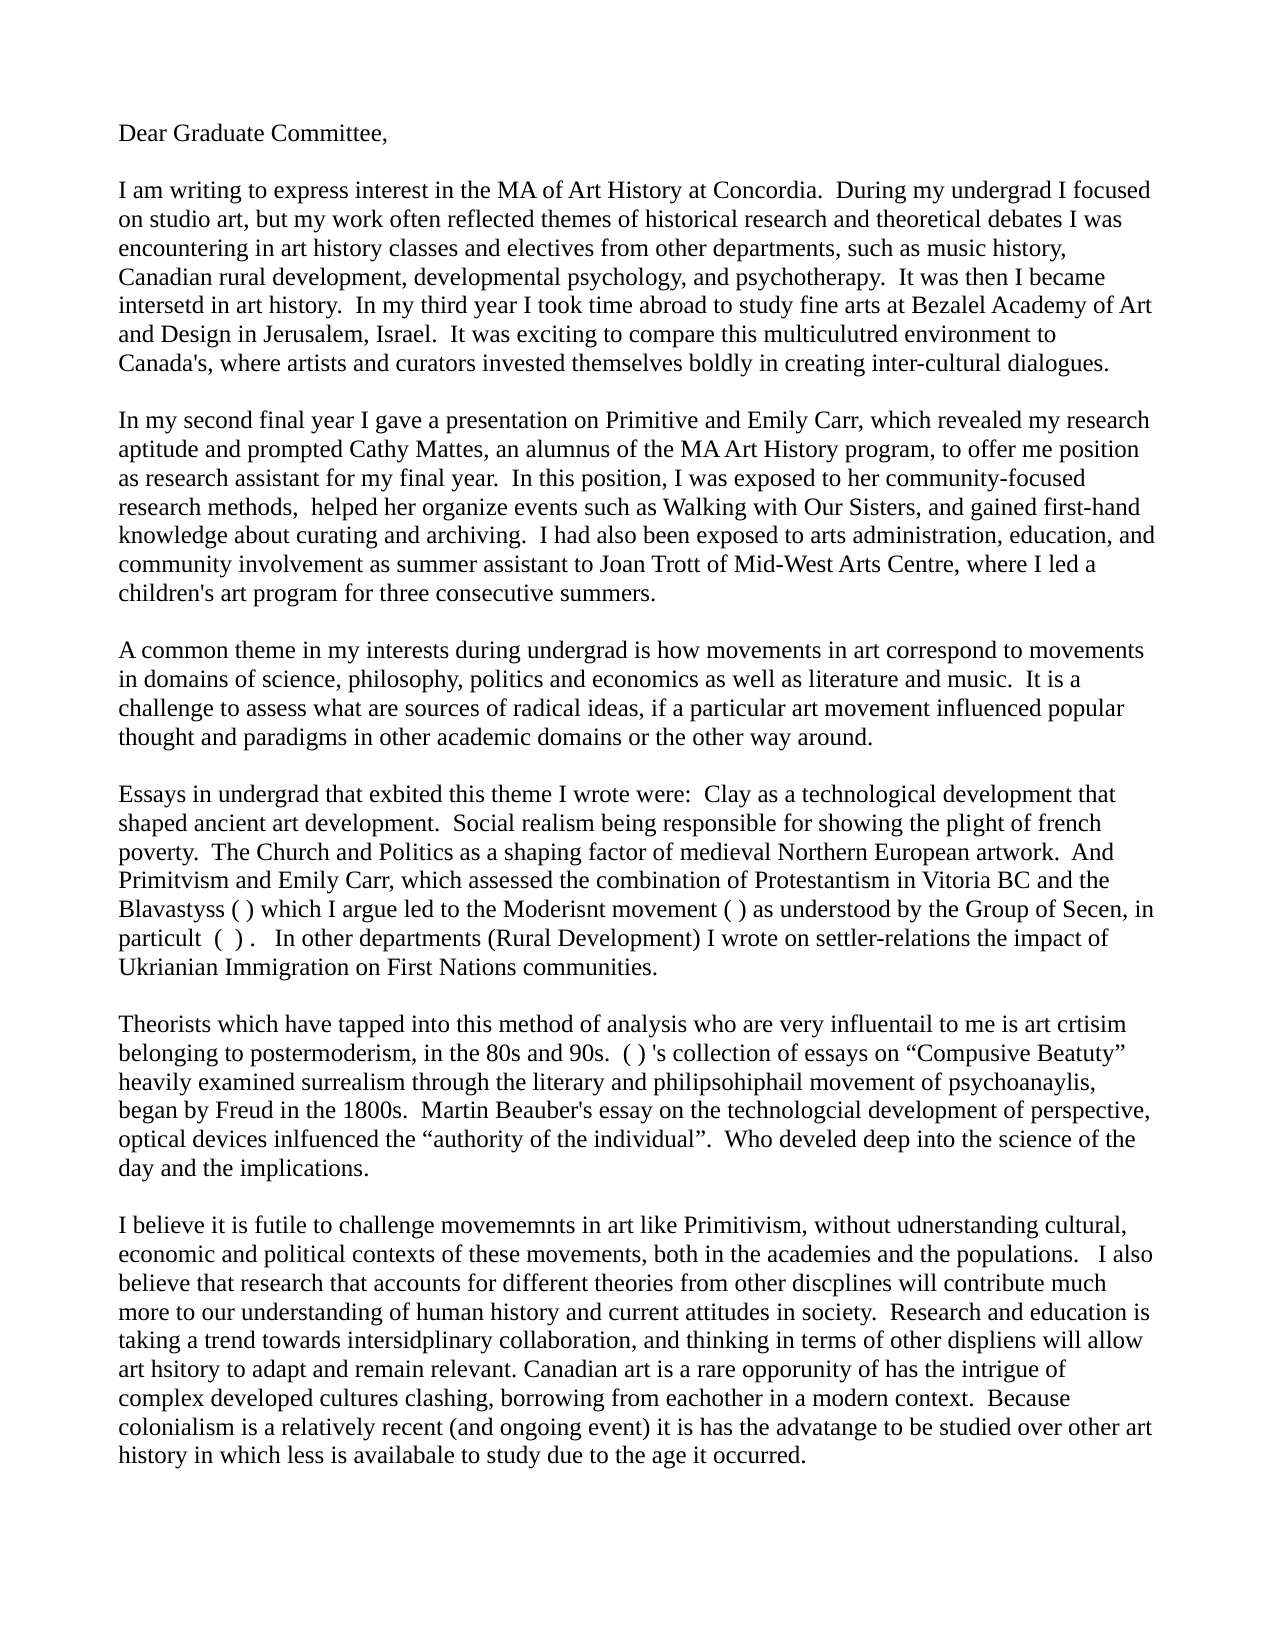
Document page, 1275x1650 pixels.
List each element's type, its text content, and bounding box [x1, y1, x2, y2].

text Essays in undergrad that exbited this theme I wrote were: Clay as a technological development that shaped ancient art development. Social realism being responsible for showing the plight of french poverty. The Church and Politics as a shaping factor of medieval Northern European artwork. And Primitvism and Emily Carr, which assessed the combination of Protestantism in Vitoria BC and the Blavastyss ( ) which I argue led to the Moderisnt movement ( ) as understood by the Group of Secen, in particult ( ) . In other departments (Rural Development) I wrote on settler-relations the impact of Ukrianian Immigration on First Nations communities. [118, 779, 1157, 981]
text I believe it is futile to challenge movememnts in art like Primitivism, without udnerstanding cultural, economic and political contexts of these movements, both in the academies and the populations. I also believe that research that accounts for different theories from other discplines will contribute much more to our understanding of human history and current attitudes in society. Research and education is taking a trend towards intersidplinary collaboration, and thinking in terms of other displiens will allow art hsitory to adapt and remain relevant. Canadian art is a rare opporunity of has the intrigue of complex developed cultures clashing, borrowing from eachother in a modern context. Because colonialism is a relatively recent (and ongoing event) it is has the advatange to be studied over other art history in which less is availabale to study due to the age it occurred. [118, 1211, 1157, 1469]
text I am writing to express interest in the MA of Art History at Concordia. During my undergrad I focused on studio art, but my work often reflected themes of historical research and theoretical debates I was encountering in art history classes and electives from other departments, such as music history, Canadian rural development, developmental psychology, and psychotherapy. It was then I became intersetd in art history. In my third year I took time abroad to study fine arts at Bezalel Academy of Art and Design in Jerusalem, Israel. It was exciting to compare this multiculutred environment to Canada's, where artists and curators invested themselves boldly in creating inter-cultural dialogues. [118, 176, 1157, 377]
text Dear Graduate Committee, [118, 118, 1157, 147]
text In my second final year I gave a presentation on Primitive and Emily Carr, which revealed my research aptitude and prompted Cathy Mattes, an alumnus of the MA Art History program, to offer me position as research assistant for my final year. In this position, I was exposed to her community-focused research methods, helped her organize events such as Walking with Our Sisters, and gained first-hand knowledge about curating and archiving. I had also been exposed to arts administration, education, and community involvement as summer assistant to Joan Trott of Mid-West Arts Centre, where I led a children's art program for three consecutive summers. [118, 406, 1157, 607]
text Theorists which have tapped into this method of analysis who are very influentail to me is art crtisim belonging to postermoderism, in the 80s and 90s. ( ) 's collection of essays on “Compusive Beatuty” heavily examined surrealism through the literary and philipsohiphail movement of psychoanaylis, began by Freud in the 1800s. Martin Beauber's essay on the technologcial development of perspective, optical devices inlfuenced the “authority of the individual”. Who develed deep into the science of the day and the implications. [118, 1009, 1157, 1182]
text A common theme in my interests during undergrad is how movements in art correspond to movements in domains of science, philosophy, politics and economics as well as literature and music. It is a challenge to assess what are sources of radical ideas, if a particular art movement influenced popular thought and paradigms in other academic domains or the other way around. [118, 636, 1157, 751]
